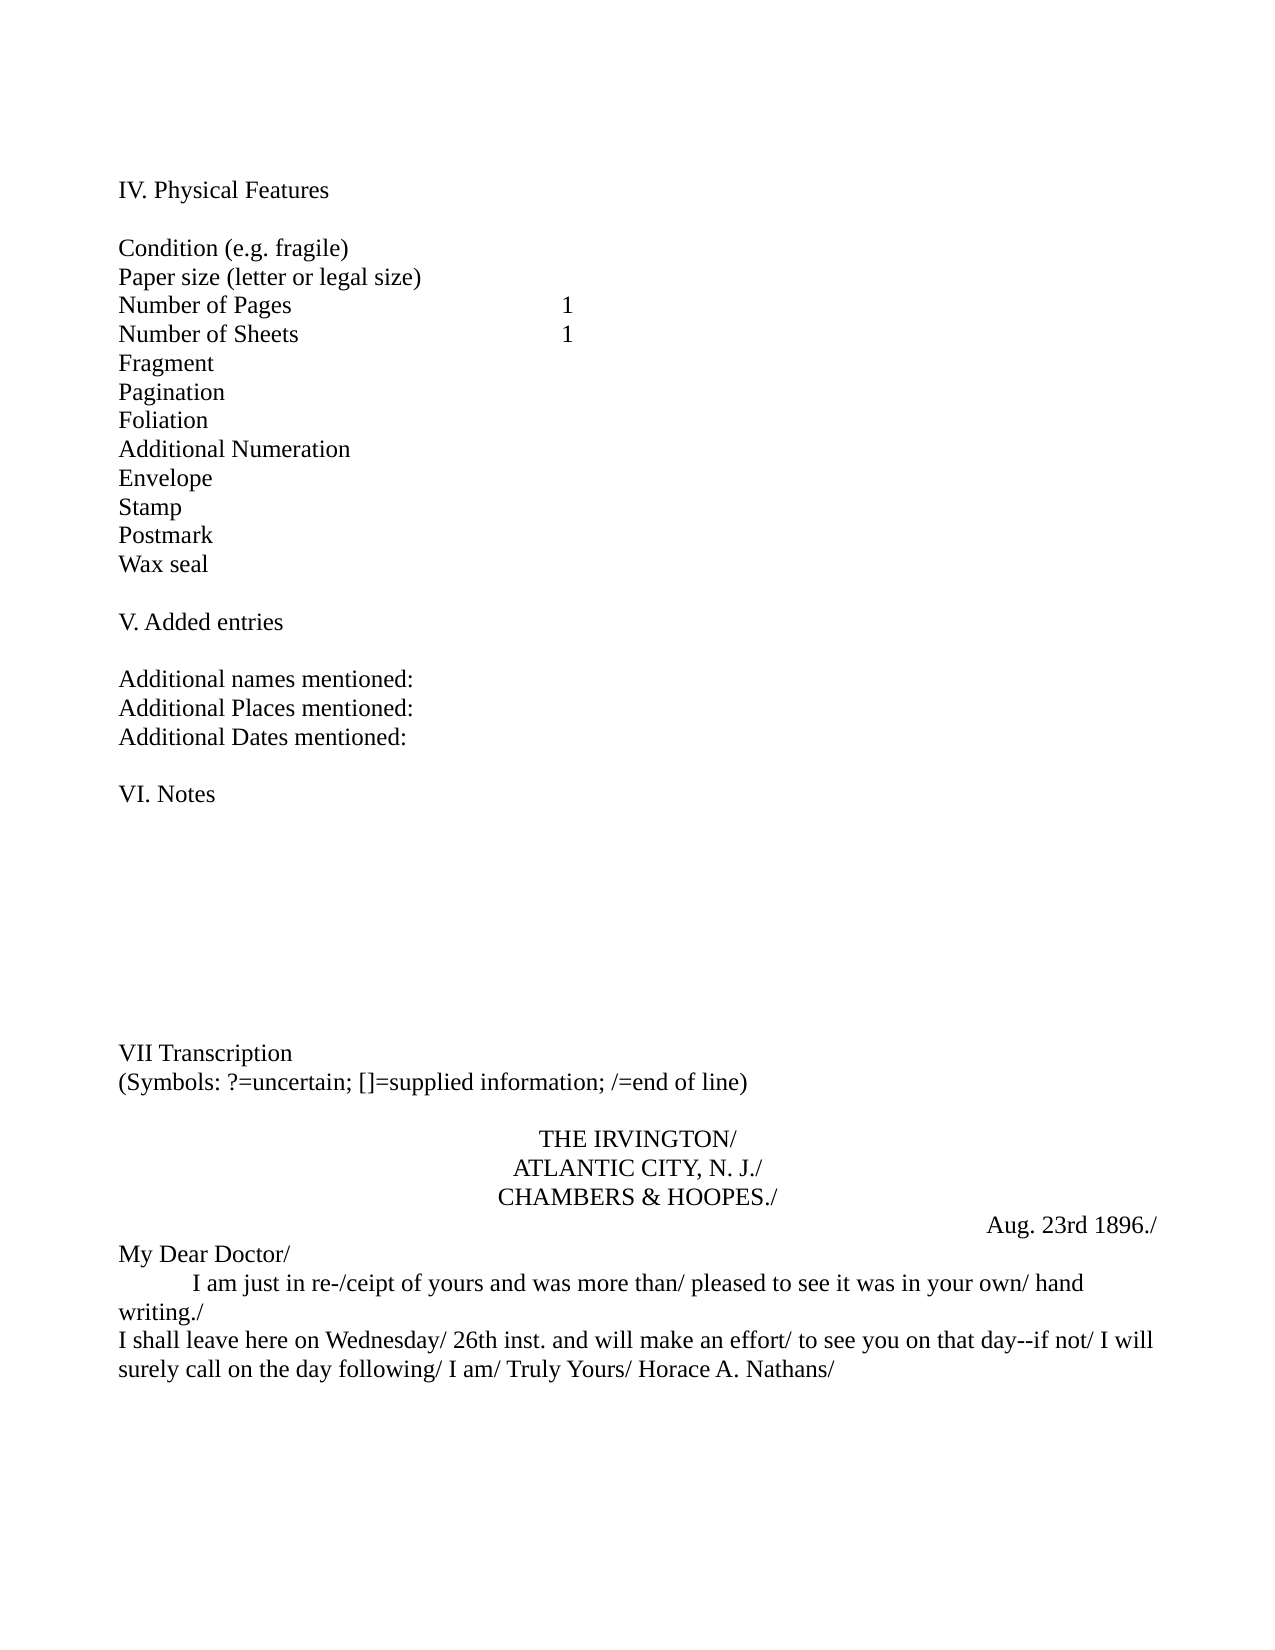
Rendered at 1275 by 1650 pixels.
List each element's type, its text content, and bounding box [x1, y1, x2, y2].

text Number of Sheets 1 [118, 319, 1157, 348]
text VI. Notes [118, 779, 1157, 808]
text IV. Physical Features [118, 176, 1157, 204]
text Condition (e.g. fragile) [118, 233, 1157, 262]
text My Dear Doctor/ [118, 1239, 1157, 1268]
text Additional names mentioned: [118, 664, 1157, 693]
text Stamp [118, 492, 1157, 521]
text CHAMBERS & HOOPES./ [118, 1182, 1157, 1211]
text I shall leave here on Wednesday/ 26th inst. and will make an effort/ to see you on that day--if not/ I will surely call on the day following/ I am/ Truly Yours/ Horace A. Nathans/ [118, 1326, 1157, 1383]
text Postma rk [118, 521, 1157, 549]
text Aug. 23rd 1896./ [118, 1211, 1157, 1239]
text Additional Dates mentioned: [118, 722, 1157, 751]
text Additional Numeration [118, 434, 1157, 463]
text Additional Places mentioned: [118, 693, 1157, 722]
text Number of Pages 1 [118, 291, 1157, 319]
text Pagination [118, 377, 1157, 406]
text THE IRVINGTON/ [118, 1124, 1157, 1153]
text I am just in re-/ceipt of yours and was more than/ pleased to see it was in your own/ hand writing./ [118, 1268, 1157, 1326]
text Wax seal [118, 549, 1157, 578]
text Envelope [118, 463, 1157, 492]
text Fragment [118, 348, 1157, 377]
text ATLANTIC CITY, N. J./ [118, 1153, 1157, 1182]
text VII Transcription [118, 1038, 1157, 1067]
text (Symbols: ?=uncertain; []=supplied information; /=end of line) [118, 1067, 1157, 1096]
text V. Added entries [118, 607, 1157, 636]
text Paper size (letter or legal size) [118, 262, 1157, 291]
text Foliation [118, 406, 1157, 434]
